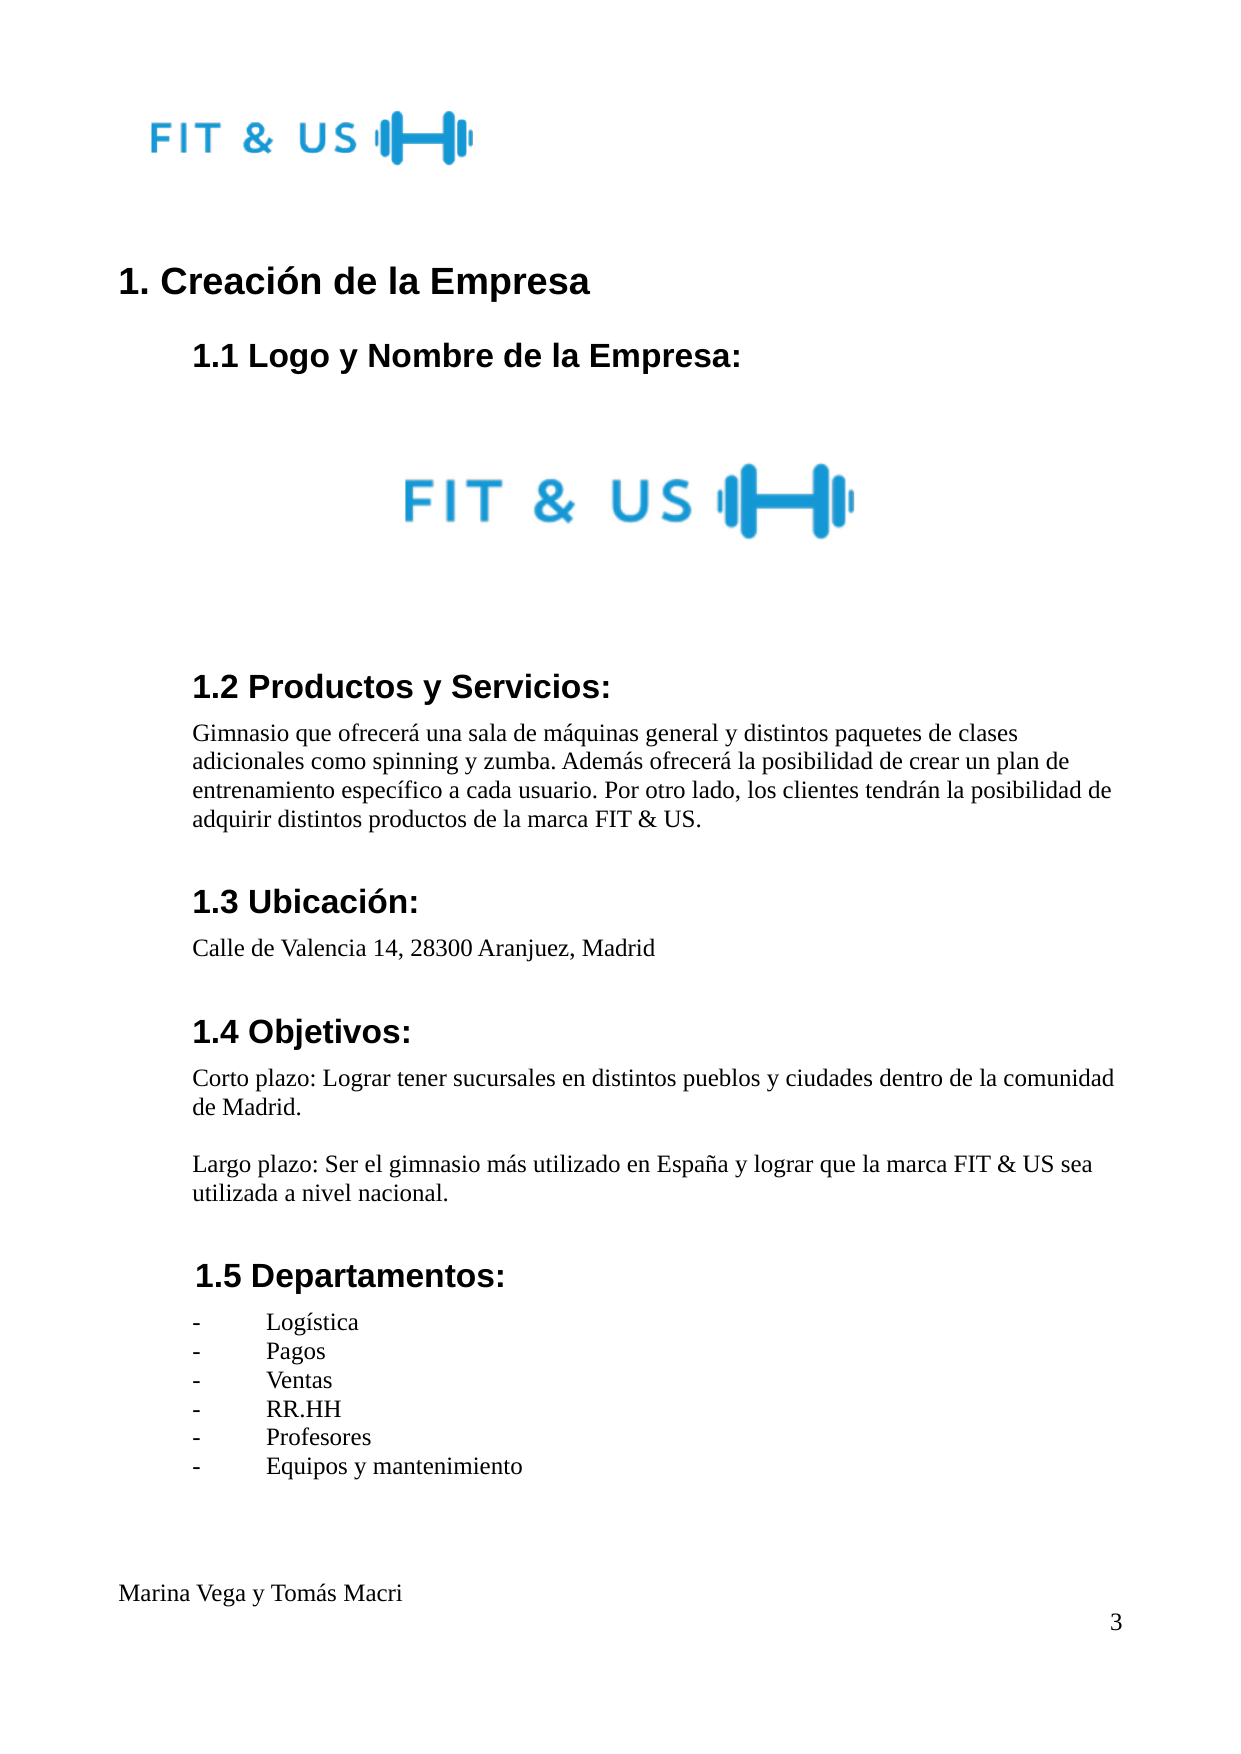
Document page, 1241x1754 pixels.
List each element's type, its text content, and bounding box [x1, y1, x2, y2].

subtitle 1.5 Departamentos: [195, 1256, 1122, 1295]
subtitle 1.4 Objetivos: [118, 1012, 1122, 1050]
subtitle 1.1 Logo y Nombre de la Empresa: [118, 336, 1122, 374]
text Calle de Valencia 14, 28300 Aranjuez, Madrid [192, 933, 1122, 962]
text Corto plazo: Lograr tener sucursales en distintos pueblos y ciudades dentro de la comunidad de Madrid. [192, 1063, 1122, 1120]
text - Profesores [192, 1422, 1122, 1451]
text - Ventas [192, 1365, 1122, 1394]
text Gimnasio que ofrecerá una sala de máquinas general y distintos paquetes de clases adicionales como spinning y zumba. Además ofrecerá la posibilidad de crear un plan de entrenamiento específico a cada usuario. Por otro lado, los clientes tendrán la posibilidad de adquirir distintos productos de la marca FIT & US. [192, 718, 1122, 833]
text Largo plazo: Ser el gimnasio más utilizado en España y lograr que la marca FIT & US sea utilizada a nivel nacional. [192, 1149, 1122, 1207]
text - RR.HH [192, 1394, 1122, 1422]
subtitle 1.3 Ubicación: [118, 882, 1122, 921]
subtitle 1. Creación de la Empresa [118, 259, 1122, 302]
picture [71, 65, 89, 171]
picture [295, 400, 319, 547]
subtitle 1.2 Productos y Servicios: [118, 667, 1122, 705]
text - Equipos y mantenimiento [192, 1451, 1122, 1480]
text - Pagos [192, 1336, 1122, 1365]
text - Logística [192, 1307, 1122, 1336]
